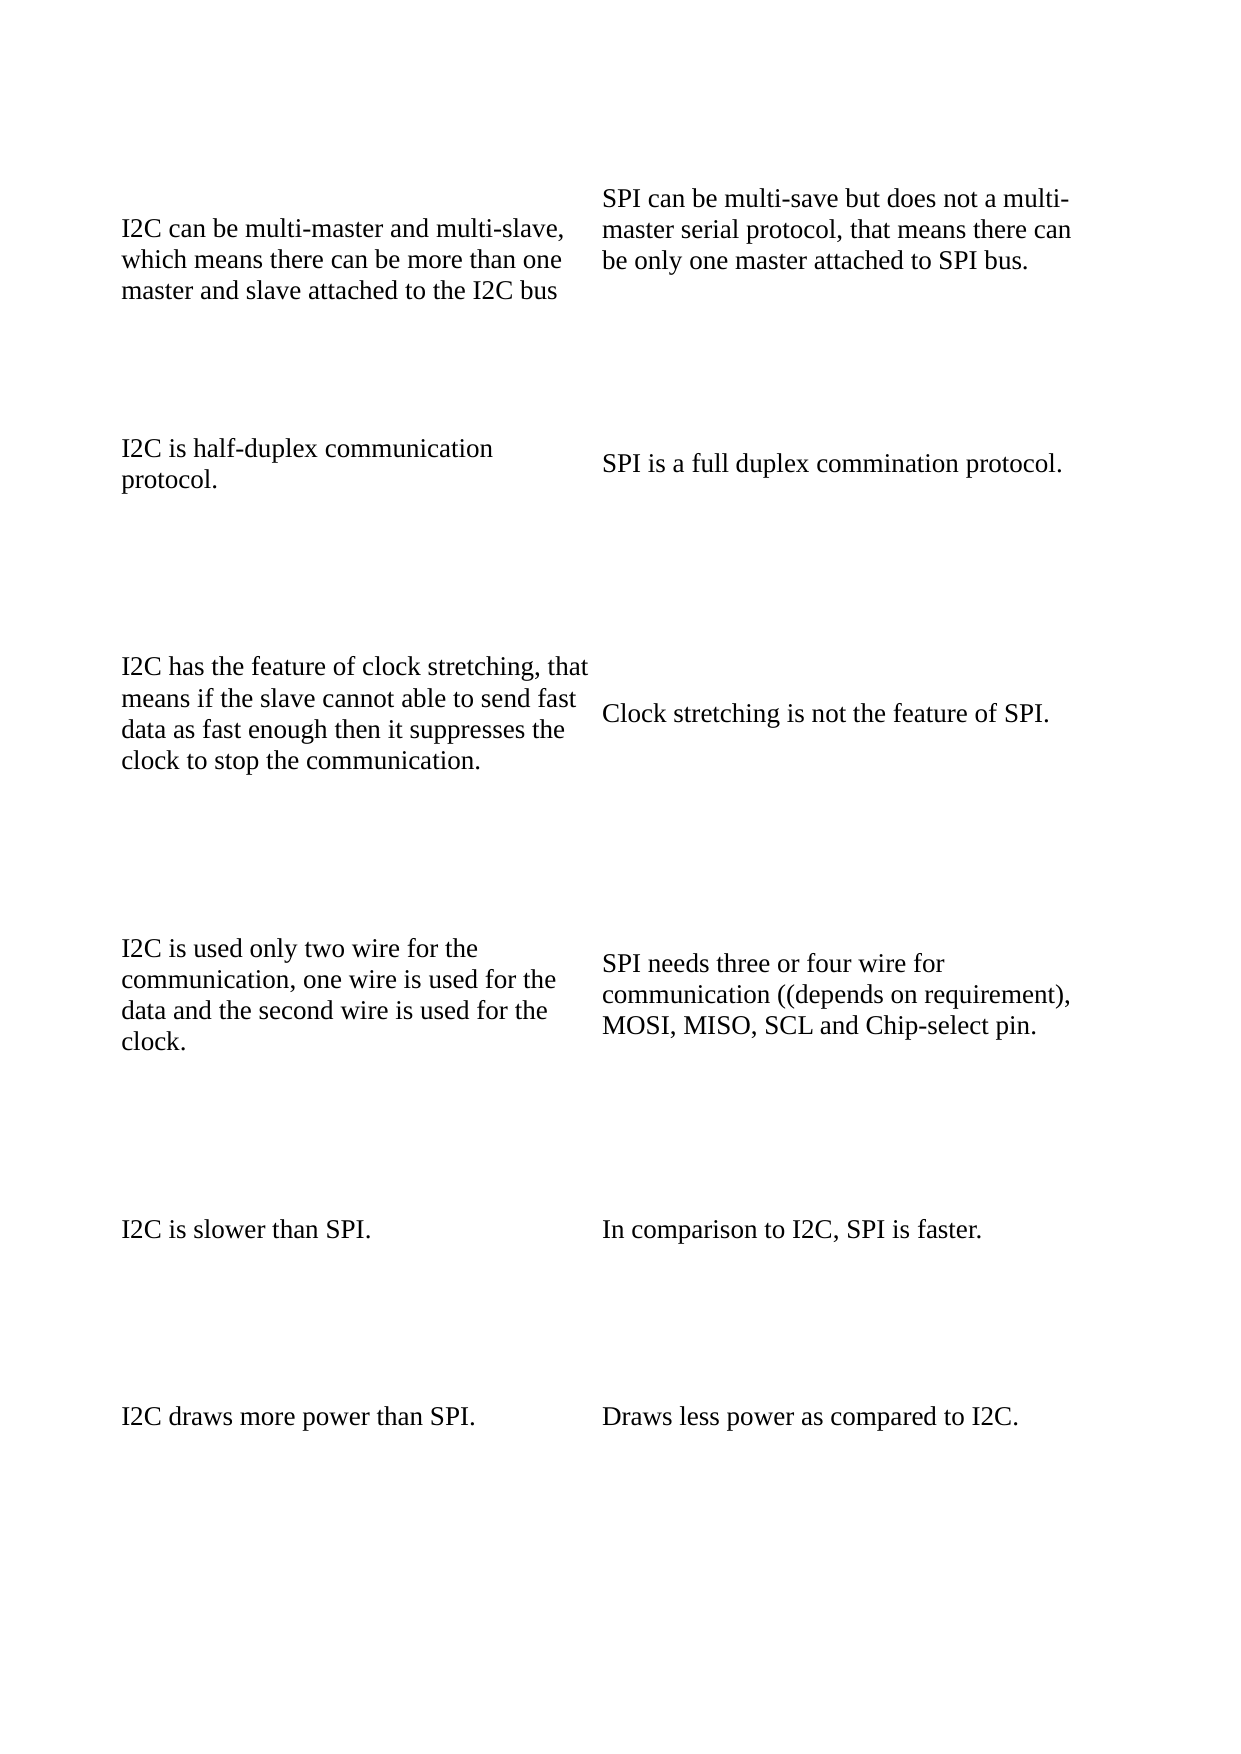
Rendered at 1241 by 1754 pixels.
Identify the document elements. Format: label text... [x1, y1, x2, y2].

table_cell SPI is a full duplex commination protocol. [599, 368, 1083, 587]
table_cell Clock stretching is not the feature of SPI. [599, 587, 1083, 868]
table_cell I2C is slower than SPI. [118, 1149, 599, 1337]
table_cell Draws less power as compared to I2C. [599, 1337, 1083, 1525]
table_cell I2C has the feature of clock stretching, that means if the slave cannot able to send fast data as fast enough then it suppresses the clock to stop the communication. [118, 587, 599, 868]
table_cell SPI needs three or four wire for communication ((depends on requirement), MOSI, MISO, SCL and Chip-select pin. [599, 868, 1083, 1149]
table_cell [118, 1525, 599, 1591]
table_cell I2C draws more power than SPI. [118, 1337, 599, 1525]
table_cell In comparison to I2C, SPI is faster. [599, 1149, 1083, 1337]
table_cell I2C can be multi-master and multi-slave, which means there can be more than one master and slave attached to the I2C bus [118, 118, 599, 368]
table_cell I2C is half-duplex communication protocol. [118, 368, 599, 587]
table_cell [599, 1525, 1083, 1591]
table_cell SPI can be multi-save but does not a multi-master serial protocol, that means there can be only one master attached to SPI bus. [599, 118, 1083, 368]
table_cell I2C is used only two wire for the communication, one wire is used for the data and the second wire is used for the clock. [118, 868, 599, 1149]
